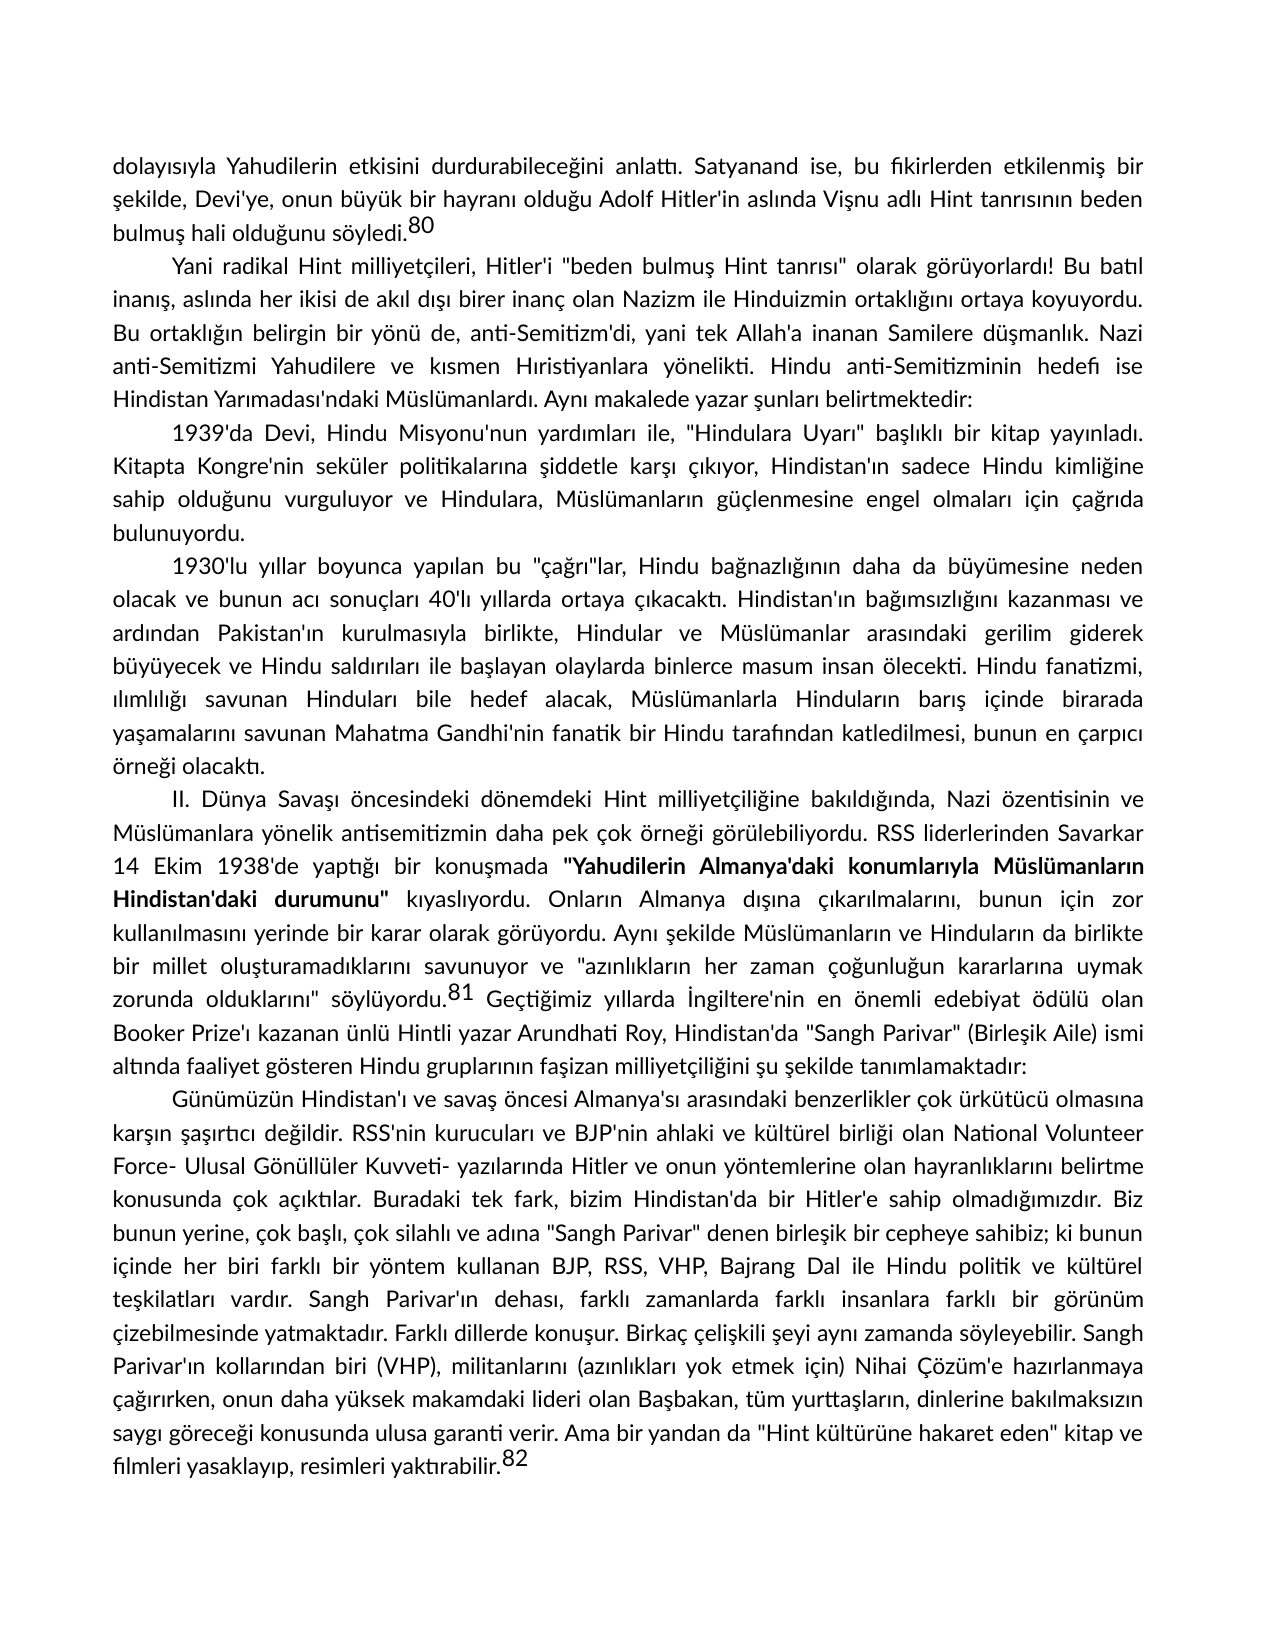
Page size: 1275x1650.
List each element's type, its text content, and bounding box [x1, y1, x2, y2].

text II. Dünya Savaşı öncesindeki dönemdeki Hint milliyetçiliğine bakıldığında, Nazi özentisinin ve Müslümanlara yönelik antisemitizmin daha pek çok örneği görülebiliyordu. RSS liderlerinden Savarkar 14 Ekim 1938'de yaptığı bir konuşmada "Yahudilerin Almanya'daki konumlarıyla Müslümanların Hindistan'daki durumunu" kıyaslıyordu. Onların Almanya dışına çıkarılmalarını, bunun için zor kullanılmasını yerinde bir karar olarak görüyordu. Aynı şekilde Müslümanların ve Hinduların da birlikte bir millet oluşturamadıklarını savunuyor ve "azınlıkların her zaman çoğunluğun kararlarına uymak zorunda olduklarını" söylüyordu.81 Geçtiğimiz yıllarda İngiltere'nin en önemli edebiyat ödülü olan Booker Prize'ı kazanan ünlü Hintli yazar Arundhati Roy, Hindistan'da "Sangh Parivar" (Birleşik Aile) ismi altında faaliyet gösteren Hindu gruplarının faşizan milliyetçiliğini şu şekilde tanımlamaktadır: [112, 781, 1145, 1081]
text Günümüzün Hindistan'ı ve savaş öncesi Almanya'sı arasındaki benzerlikler çok ürkütücü olmasına karşın şaşırtıcı değildir. RSS'nin kurucuları ve BJP'nin ahlaki ve kültürel birliği olan National Volunteer Force- Ulusal Gönüllüler Kuvveti- yazılarında Hitler ve onun yöntemlerine olan hayranlıklarını belirtme konusunda çok açıktılar. Buradaki tek fark, bizim Hindistan'da bir Hitler'e sahip olmadığımızdır. Biz bunun yerine, çok başlı, çok silahlı ve adına "Sangh Parivar" denen birleşik bir cepheye sahibiz; ki bunun içinde her biri farklı bir yöntem kullanan BJP, RSS, VHP, Bajrang Dal ile Hindu politik ve kültürel teşkilatları vardır. Sangh Parivar'ın dehası, farklı zamanlarda farklı insanlara farklı bir görünüm çizebilmesinde yatmaktadır. Farklı dillerde konuşur. Birkaç çelişkili şeyi aynı zamanda söyleyebilir. Sangh Parivar'ın kollarından biri (VHP), militanlarını (azınlıkları yok etmek için) Nihai Çözüm'e hazırlanmaya çağırırken, onun daha yüksek makamdaki lideri olan Başbakan, tüm yurttaşların, dinlerine bakılmaksızın saygı göreceği konusunda ulusa garanti verir. Ama bir yandan da "Hint kültürüne hakaret eden" kitap ve filmleri yasaklayıp, resimleri yaktırabilir.82 [112, 1081, 1145, 1481]
text 1939'da Devi, Hindu Misyonu'nun yardımları ile, "Hindulara Uyarı" başlıklı bir kitap yayınladı. Kitapta Kongre'nin seküler politikalarına şiddetle karşı çıkıyor, Hindistan'ın sadece Hindu kimliğine sahip olduğunu vurguluyor ve Hindulara, Müslümanların güçlenmesine engel olmaları için çağrıda bulunuyordu. [112, 414, 1145, 548]
text 1930'lu yıllar boyunca yapılan bu "çağrı"lar, Hindu bağnazlığının daha da büyümesine neden olacak ve bunun acı sonuçları 40'lı yıllarda ortaya çıkacaktı. Hindistan'ın bağımsızlığını kazanması ve ardından Pakistan'ın kurulmasıyla birlikte, Hindular ve Müslümanlar arasındaki gerilim giderek büyüyecek ve Hindu saldırıları ile başlayan olaylarda binlerce masum insan ölecekti. Hindu fanatizmi, ılımlılığı savunan Hinduları bile hedef alacak, Müslümanlarla Hinduların barış içinde birarada yaşamalarını savunan Mahatma Gandhi'nin fanatik bir Hindu tarafından katledilmesi, bunun en çarpıcı örneği olacaktı. [112, 548, 1145, 781]
text Yani radikal Hint milliyetçileri, Hitler'i "beden bulmuş Hint tanrısı" olarak görüyorlardı! Bu batıl inanış, aslında her ikisi de akıl dışı birer inanç olan Nazizm ile Hinduizmin ortaklığını ortaya koyuyordu. Bu ortaklığın belirgin bir yönü de, anti-Semitizm'di, yani tek Allah'a inanan Samilere düşmanlık. Nazi anti-Semitizmi Yahudilere ve kısmen Hıristiyanlara yönelikti. Hindu anti-Semitizminin hedefi ise Hindistan Yarımadası'ndaki Müslümanlardı. Aynı makalede yazar şunları belirtmektedir: [112, 248, 1145, 414]
text dolayısıyla Yahudilerin etkisini durdurabileceğini anlattı. Satyanand ise, bu fikirlerden etkilenmiş bir şekilde, Devi'ye, onun büyük bir hayranı olduğu Adolf Hitler'in aslında Vişnu adlı Hint tanrısının beden bulmuş hali olduğunu söyledi.80 [112, 148, 1145, 248]
